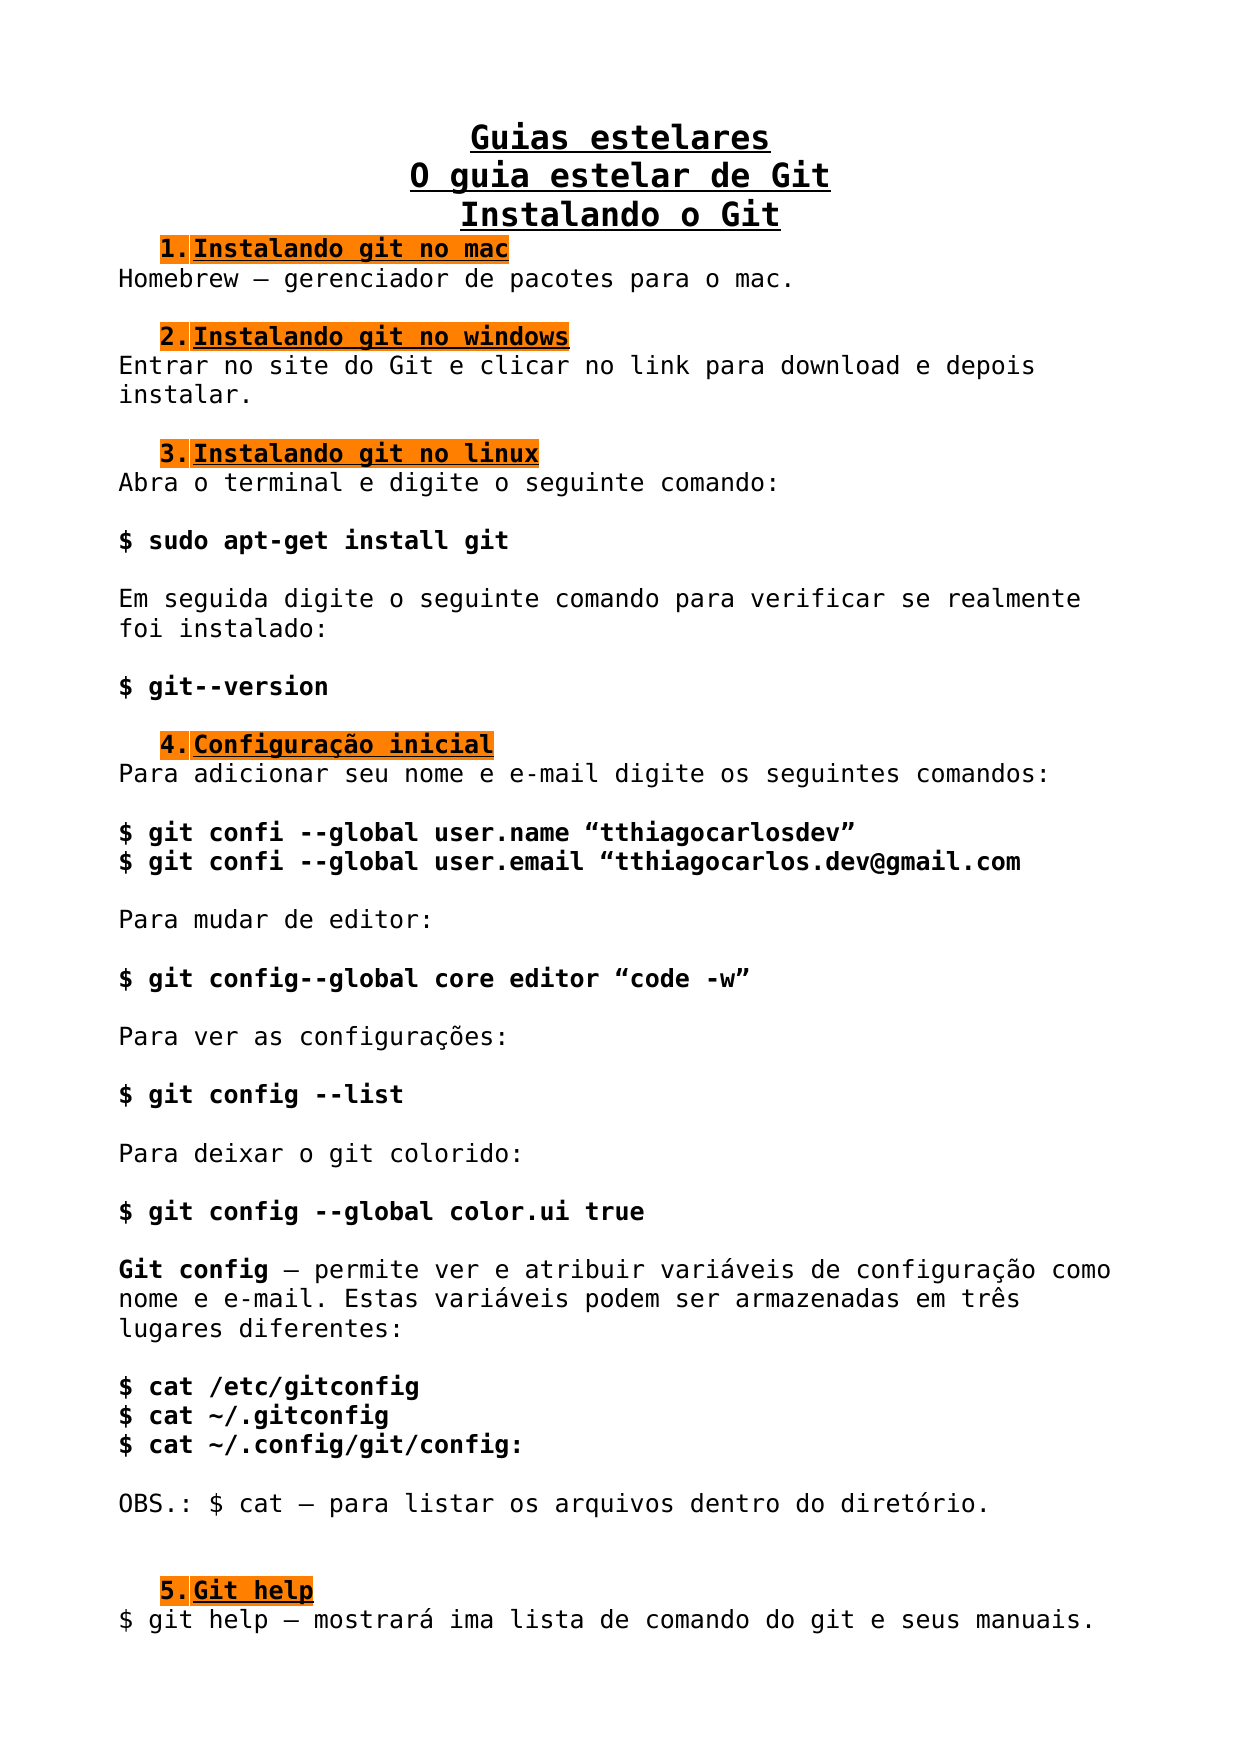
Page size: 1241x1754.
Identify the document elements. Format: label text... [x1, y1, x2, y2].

text $ git--version [118, 672, 1122, 701]
list $ sudo apt-get install git [118, 526, 1122, 556]
list $ git help – mostrará ima lista de comando do git e seus manuais. [118, 1606, 1122, 1635]
list Instalando git no linux [193, 439, 1122, 468]
text $ cat ~/.gitconfig [118, 1401, 1122, 1431]
list Entrar no site do Git e clicar no link para download e depois instalar. [118, 351, 1122, 410]
text Em seguida digite o seguinte comando para verificar se realmente foi instalado: [118, 585, 1122, 643]
list Git help [193, 1576, 1122, 1606]
text $ git config--global core editor “code -w” [118, 964, 1122, 993]
text Instalando o Git [118, 196, 1122, 235]
list Para adicionar seu nome e e-mail digite os seguintes comandos: [118, 760, 1122, 789]
text $ cat /etc/gitconfig [118, 1372, 1122, 1401]
list Abra o terminal e digite o seguinte comando: [118, 468, 1122, 497]
text $ git config --global color.ui true [118, 1197, 1122, 1226]
text Para mudar de editor: [118, 906, 1122, 935]
text Para ver as configurações: [118, 1022, 1122, 1051]
text O guia estelar de Git [118, 157, 1122, 196]
text Para deixar o git colorido: [118, 1139, 1122, 1168]
text Git config – permite ver e atribuir variáveis de configuração como nome e e-mail. Estas variáveis podem ser armazenadas em três lugares diferentes: [118, 1256, 1122, 1343]
list Homebrew – gerenciador de pacotes para o mac. [118, 264, 1122, 293]
text $ cat ~/.config/git/config: [118, 1431, 1122, 1460]
list Configuração inicial [193, 731, 1122, 760]
text Guias estelares [118, 118, 1122, 157]
text OBS.: $ cat – para listar os arquivos dentro do diretório. [118, 1489, 1122, 1518]
list Instalando git no mac [193, 235, 1122, 264]
text $ git config --list [118, 1081, 1122, 1110]
list $ git confi --global user.name “tthiagocarlosdev” [118, 818, 1122, 847]
text $ git confi --global user.email “tthiagocarlos.dev@gmail.com [118, 847, 1122, 876]
list Instalando git no windows [193, 322, 1122, 351]
